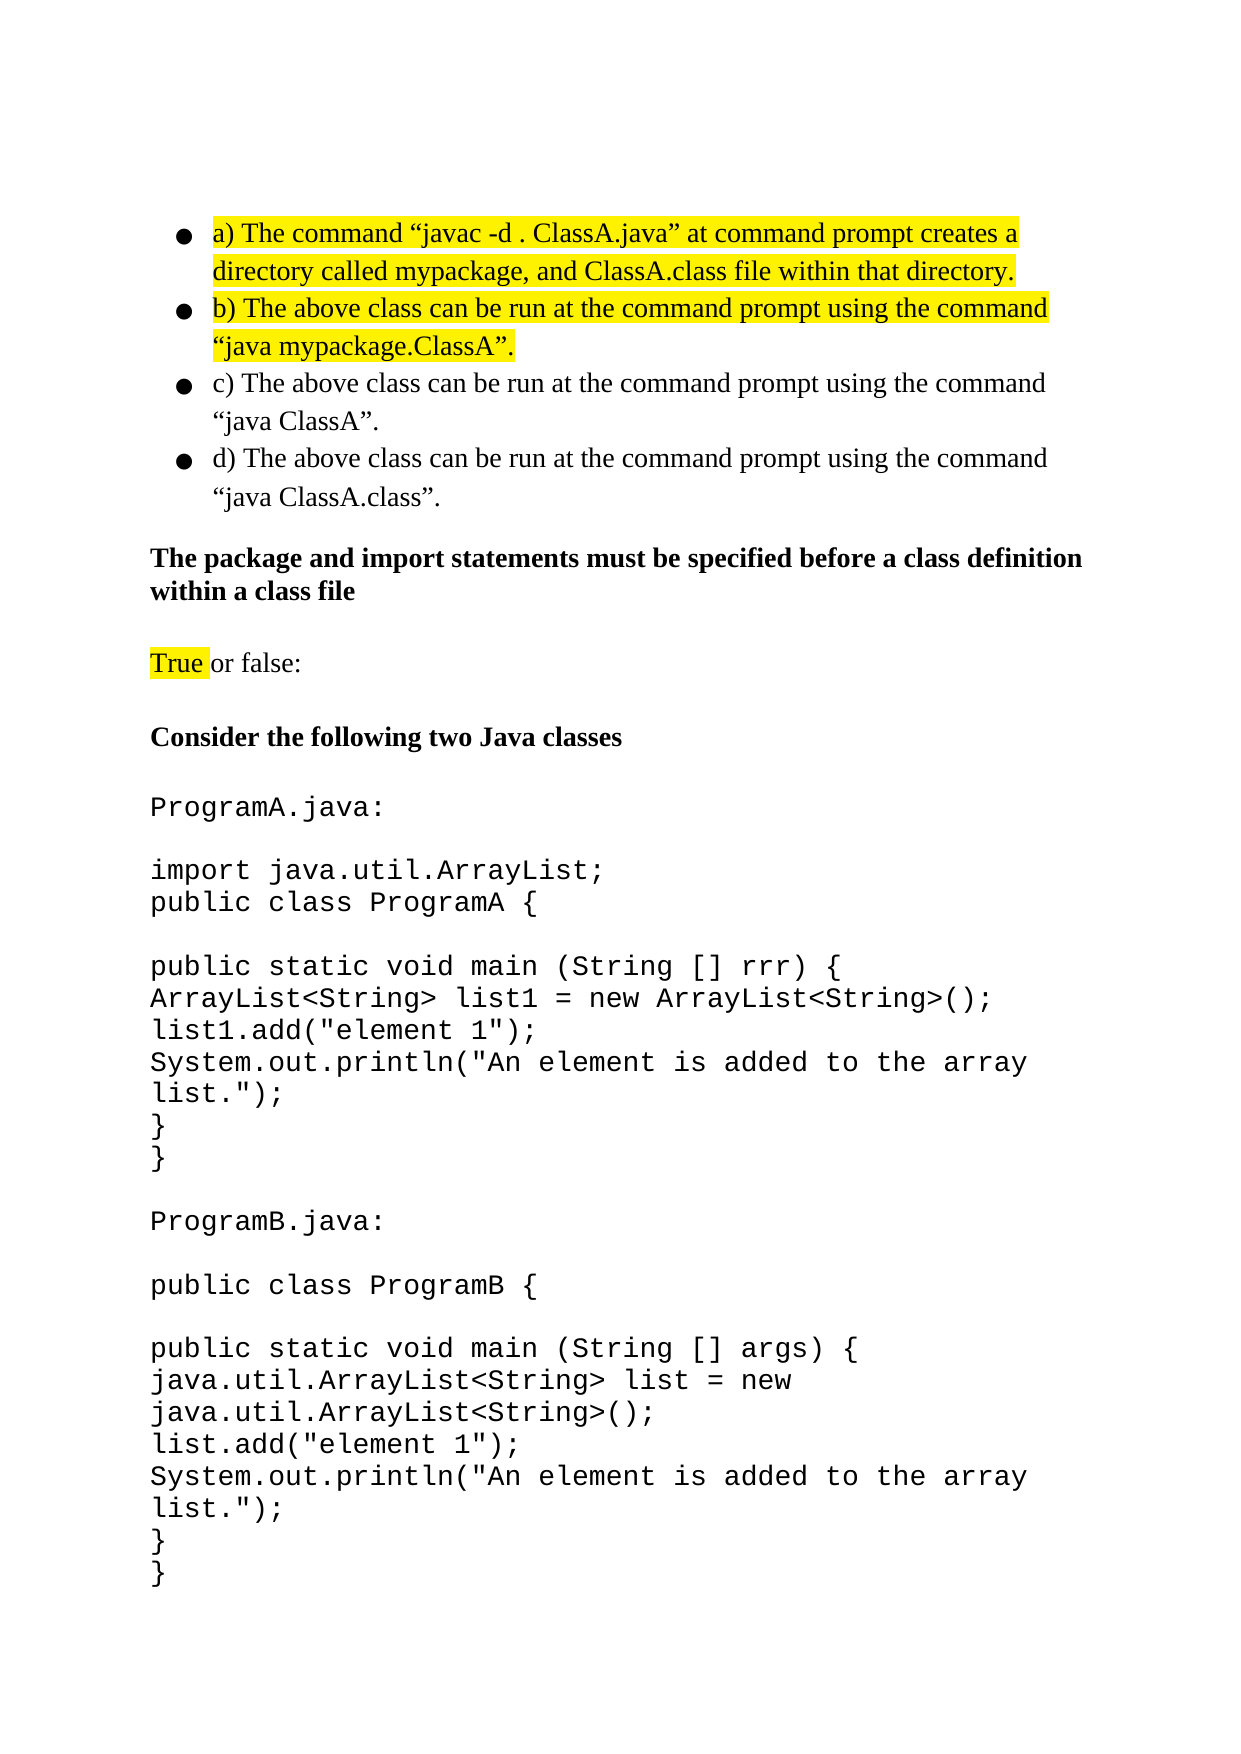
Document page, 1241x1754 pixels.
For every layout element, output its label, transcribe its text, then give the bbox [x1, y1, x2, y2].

text } [150, 1111, 1090, 1143]
text list.add("element 1"); [150, 1430, 1090, 1462]
list d) The above class can be run at the command prompt using the command “java ClassA.class”. [175, 437, 1090, 512]
text import java.util.ArrayList; [150, 856, 1090, 888]
text True or false: [150, 647, 1090, 679]
text } [150, 1526, 1090, 1558]
text public static void main (String [] rrr) { [150, 952, 1090, 984]
text list1.add("element 1"); [150, 1016, 1090, 1048]
text ProgramA.java: [150, 793, 1090, 824]
text java.util.ArrayList<String> list = new java.util.ArrayList<String>(); [150, 1366, 1090, 1430]
text ProgramB.java: [150, 1207, 1090, 1239]
text Consider the following two Java classes [150, 719, 1090, 752]
text public static void main (String [] args) { [150, 1334, 1090, 1366]
text } [150, 1558, 1090, 1589]
text public class ProgramB { [150, 1271, 1090, 1303]
list a) The command “javac -d . ClassA.java” at command prompt creates a directory called mypackage, and ClassA.class file within that directory. [175, 212, 1090, 287]
text System.out.println("An element is added to the array list."); [150, 1462, 1090, 1526]
list c) The above class can be run at the command prompt using the command “java ClassA”. [175, 362, 1090, 437]
text ArrayList<String> list1 = new ArrayList<String>(); [150, 984, 1090, 1016]
list b) The above class can be run at the command prompt using the command “java mypackage.ClassA”. [175, 287, 1090, 362]
text } [150, 1143, 1090, 1175]
text public class ProgramA { [150, 888, 1090, 920]
text System.out.println("An element is added to the array list."); [150, 1048, 1090, 1111]
text The package and import statements must be specified before a class definition within a class file [150, 541, 1090, 606]
